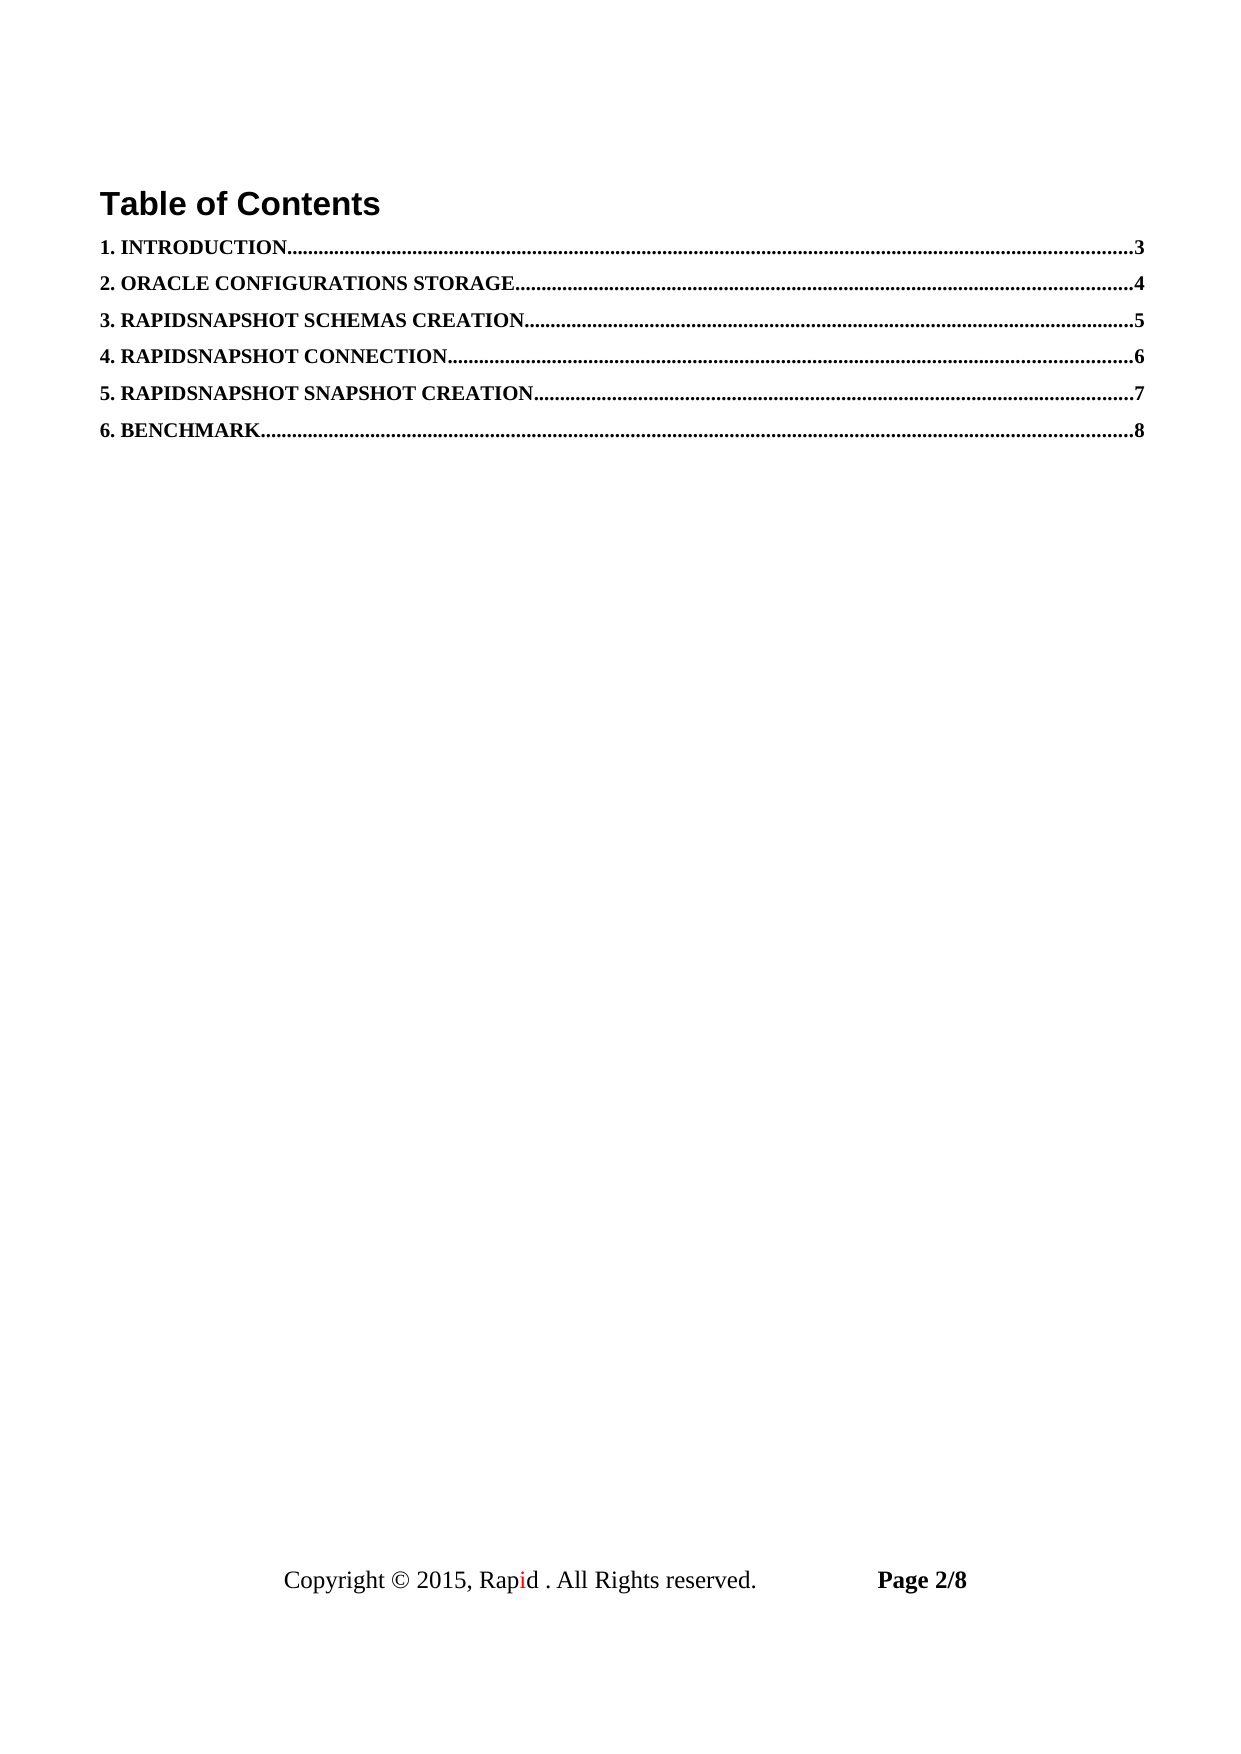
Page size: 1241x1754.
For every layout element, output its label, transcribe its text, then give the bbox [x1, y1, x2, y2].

text 5. RapidSnapshot Snapshot Creation 7 [99, 381, 1144, 405]
subtitle Table of Contents [99, 184, 1144, 222]
text 6. Benchmark 8 [99, 417, 1144, 442]
text 2. Oracle Configurations storage 4 [99, 271, 1144, 295]
text 1. Introduction 3 [99, 235, 1144, 259]
text 3. RapidSnapshot Schemas creation 5 [99, 308, 1144, 332]
text 4. RapidSnapshot Connection 6 [99, 344, 1144, 368]
